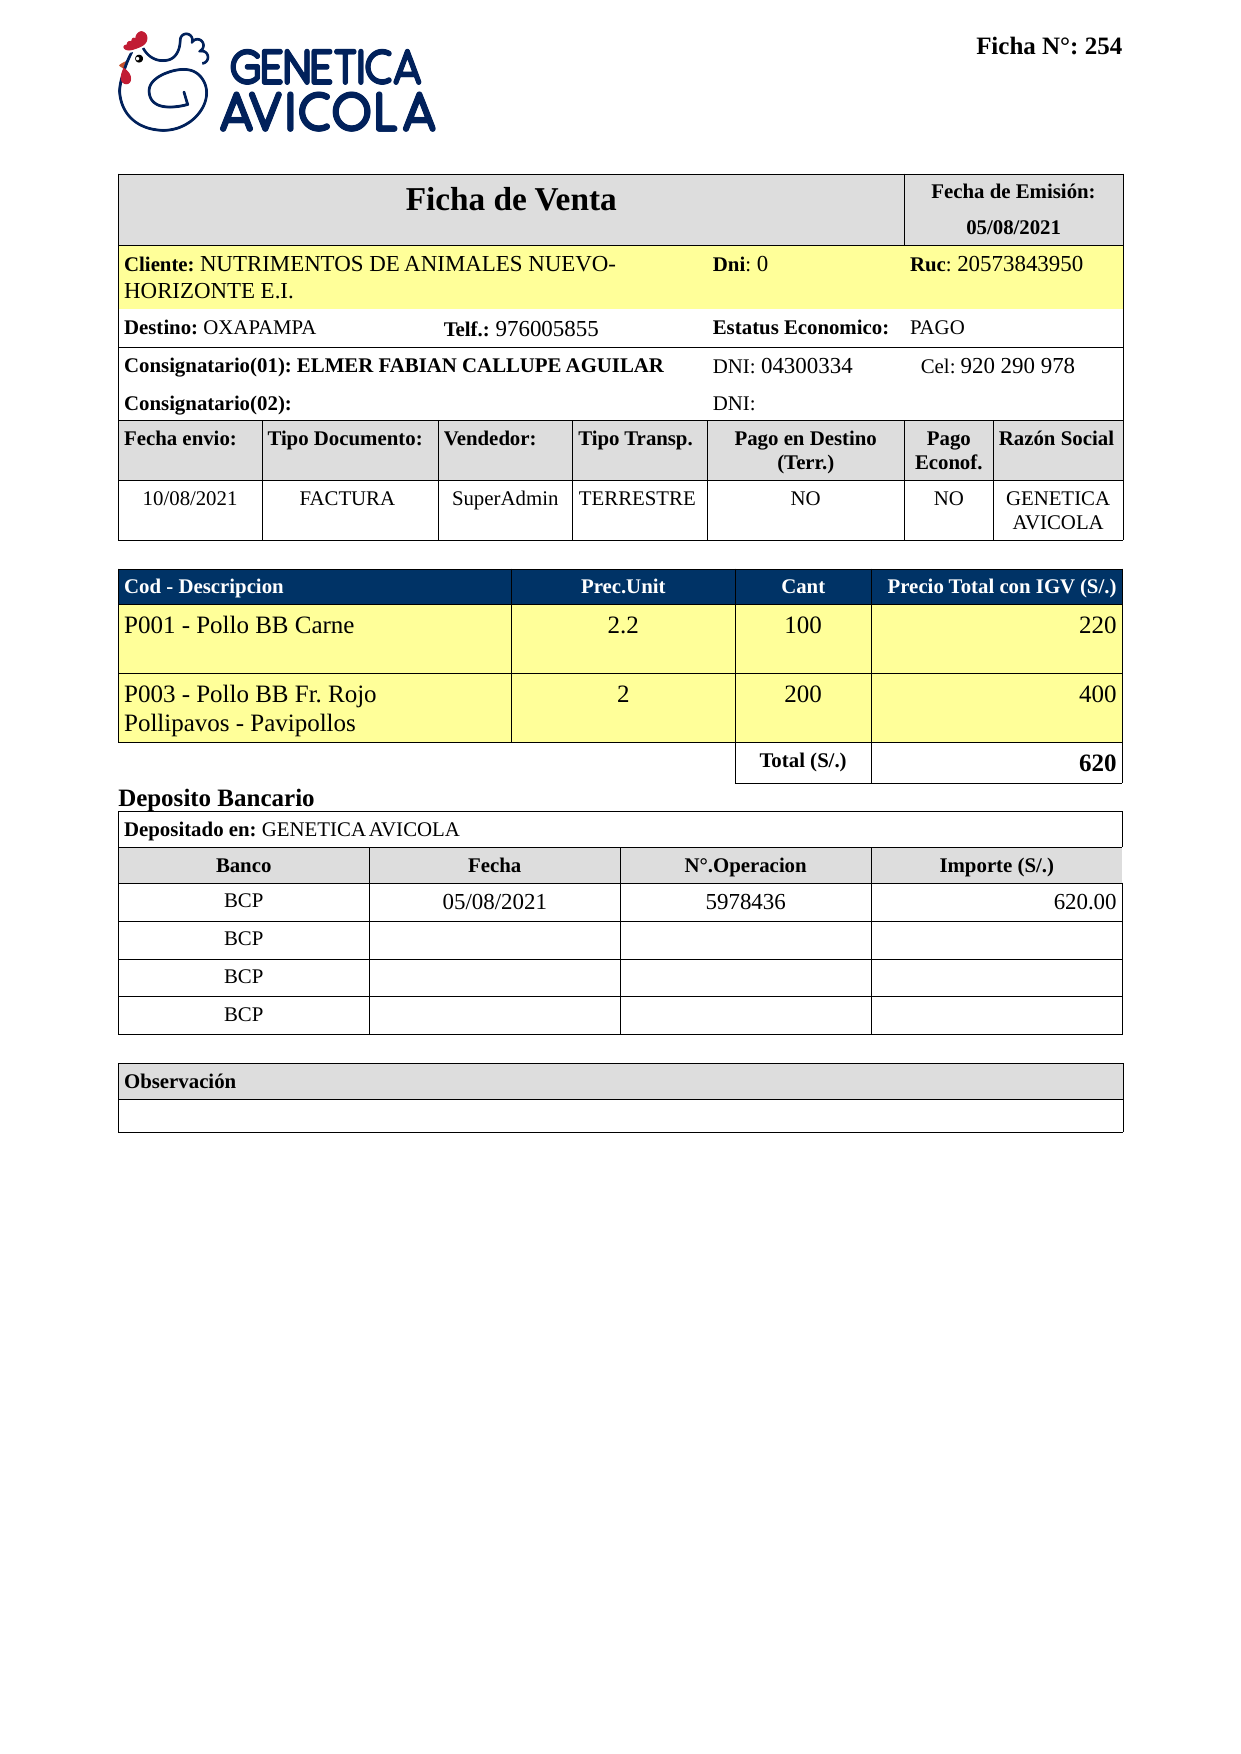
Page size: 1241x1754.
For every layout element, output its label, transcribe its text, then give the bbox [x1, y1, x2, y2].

table_cell DNI: 04300334 [707, 348, 915, 385]
table_cell [370, 960, 620, 996]
table_cell TERRESTRE [573, 481, 707, 539]
table_cell [119, 1100, 1123, 1132]
table_cell BCP [119, 922, 369, 958]
table_cell DNI: [707, 385, 1123, 420]
table_cell Razón Social [994, 421, 1123, 480]
table_cell [511, 743, 735, 782]
table_header Cant [736, 570, 871, 604]
table_cell P001 - Pollo BB Carne [119, 605, 511, 673]
table_cell 620.00 [872, 884, 1122, 921]
table_cell SuperAdmin [439, 481, 572, 539]
table_cell 5978436 [621, 884, 871, 921]
table_cell P003 - Pollo BB Fr. Rojo Pollipavos - Pavipollos [119, 674, 511, 742]
table_cell Destino: OXAPAMPA [119, 309, 438, 347]
table_cell 400 [872, 674, 1122, 742]
table_cell 05/08/2021 [370, 884, 620, 921]
table_cell [621, 997, 871, 1034]
table_cell 10/08/2021 [119, 481, 262, 539]
table_cell Consignatario(02): [119, 385, 707, 420]
table_cell Pago en Destino (Terr.) [708, 421, 904, 480]
table_cell [370, 922, 620, 958]
table_cell 2.2 [512, 605, 735, 673]
table_cell NO [708, 481, 904, 539]
table_cell GENETICA AVICOLA [994, 481, 1123, 539]
table_header Fecha de Emisión: [905, 175, 1123, 209]
table_cell Telf.: 976005855 [438, 309, 707, 347]
table_header Cod - Descripcion [119, 570, 511, 604]
table_cell Fecha [370, 848, 620, 883]
table_cell [872, 960, 1122, 996]
table_cell 200 [736, 674, 871, 742]
table_cell Cel: 920 290 978 [915, 348, 1123, 385]
table_cell BCP [119, 960, 369, 996]
text Deposito Bancario [118, 783, 1122, 811]
table_cell [872, 922, 1122, 958]
table_cell Pago Econof. [905, 421, 993, 480]
table_cell [370, 997, 620, 1034]
table_cell [621, 960, 871, 996]
table_cell Importe (S/.) [872, 848, 1122, 883]
table_cell PAGO [904, 309, 1123, 347]
table_header Precio Total con IGV (S/.) [872, 570, 1122, 604]
table_cell Ruc: 20573843950 [904, 246, 1123, 309]
table_header Depositado en: GENETICA AVICOLA [119, 812, 1122, 847]
table_header Prec.Unit [512, 570, 735, 604]
table_cell 05/08/2021 [905, 209, 1123, 245]
table_header Ficha de Venta [119, 175, 904, 245]
table_cell 2 [512, 674, 735, 742]
table_cell Cliente: NUTRIMENTOS DE ANIMALES NUEVO-HORIZONTE E.I. [119, 246, 707, 309]
table_cell 620 [872, 743, 1122, 782]
table_cell Tipo Documento: [263, 421, 438, 480]
table_cell Fecha envio: [119, 421, 262, 480]
picture [118, 31, 436, 132]
table_cell Consignatario(01): ELMER FABIAN CALLUPE AGUILAR [119, 348, 707, 385]
table_cell Total (S/.) [736, 743, 871, 782]
table_cell N°.Operacion [621, 848, 871, 883]
table_cell 220 [872, 605, 1122, 673]
table_cell Estatus Economico: [707, 309, 904, 347]
table_cell BCP [119, 997, 369, 1034]
table_cell 100 [736, 605, 871, 673]
table_cell NO [905, 481, 993, 539]
table_cell [118, 743, 511, 782]
table_cell [621, 922, 871, 958]
table_cell Dni: 0 [707, 246, 904, 309]
table_cell BCP [119, 884, 369, 921]
table_cell Tipo Transp. [573, 421, 707, 480]
table_header Observación [119, 1064, 1123, 1099]
table_cell FACTURA [263, 481, 438, 539]
table_cell [872, 997, 1122, 1034]
table_cell Banco [119, 848, 369, 883]
table_cell Vendedor: [439, 421, 572, 480]
